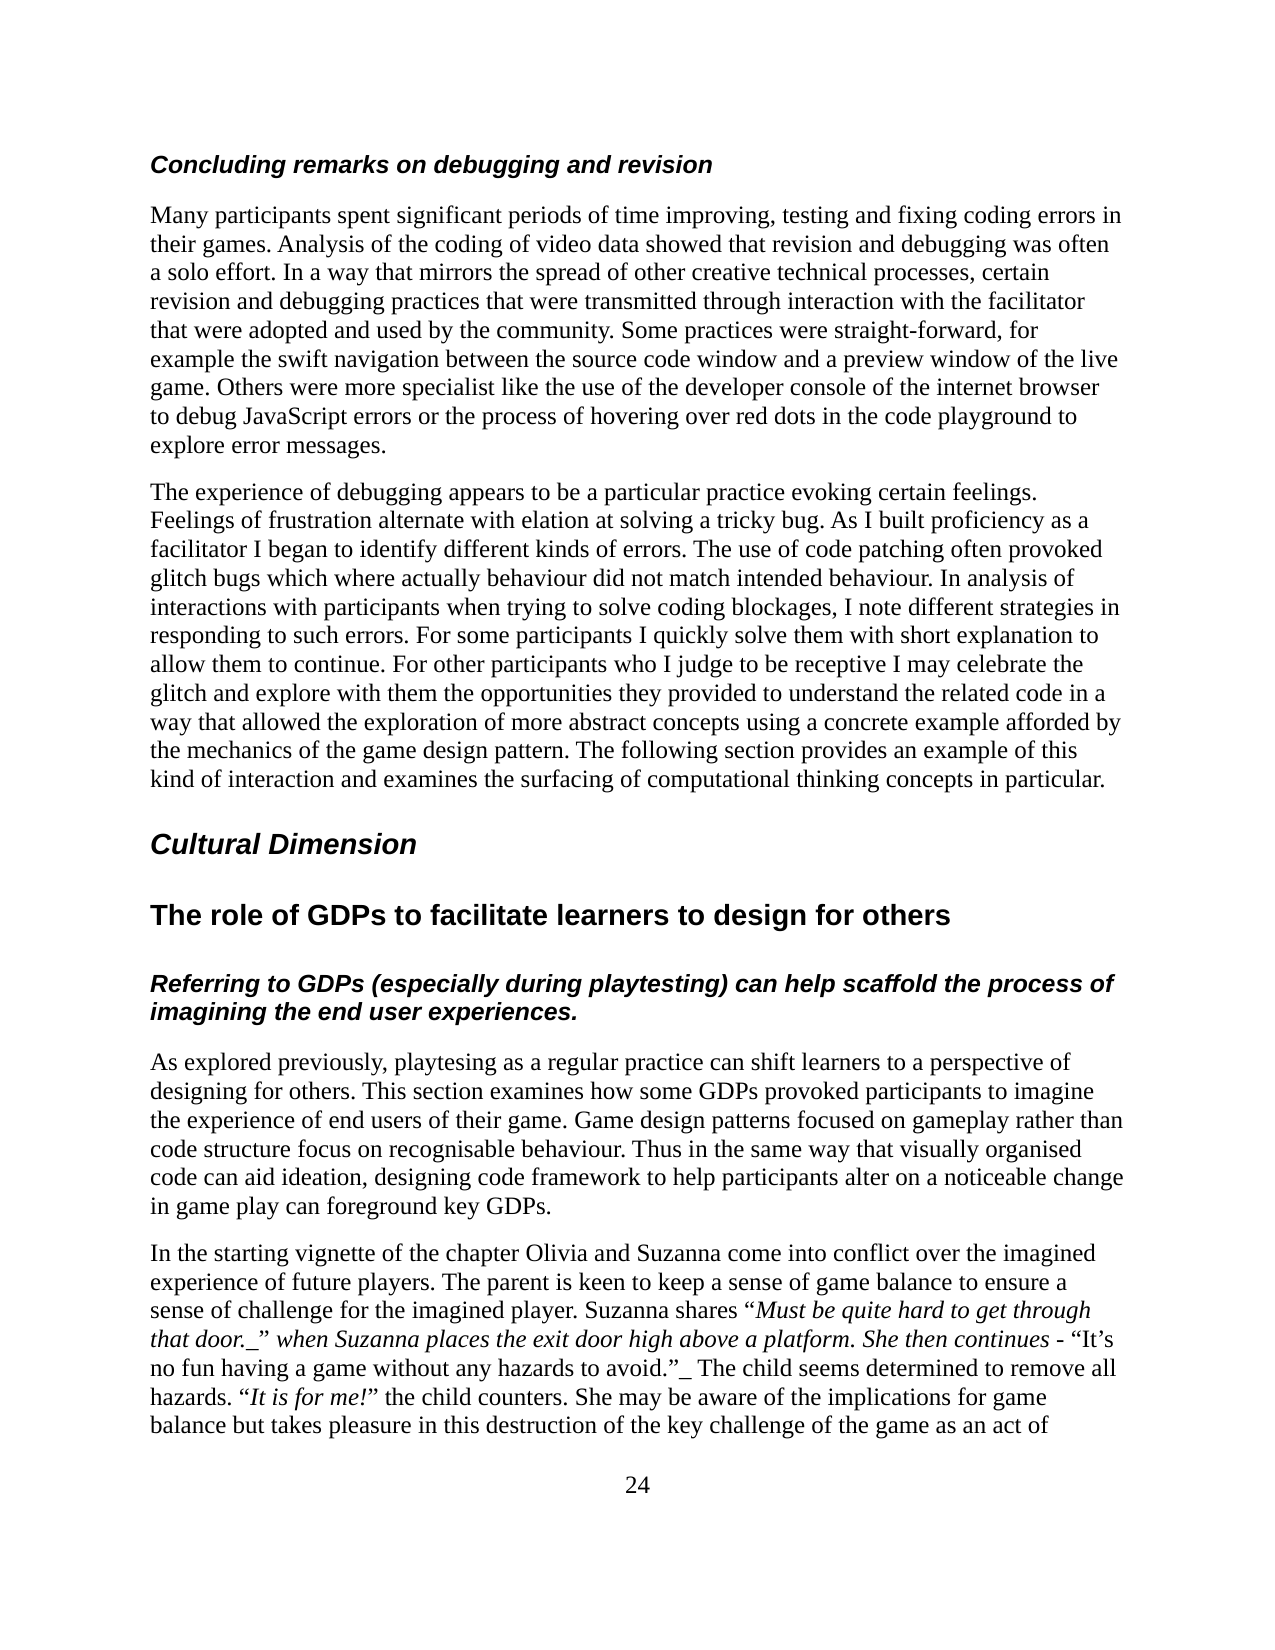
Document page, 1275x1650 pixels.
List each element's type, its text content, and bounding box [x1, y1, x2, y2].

text As explored previously, playtesing as a regular practice can shift learners to a perspective of designing for others. This section examines how some GDPs provoked participants to imagine the experience of end users of their game. Game design patterns focused on gameplay rather than code structure focus on recognisable behaviour. Thus in the same way that visually organised code can aid ideation, designing code framework to help participants alter on a noticeable change in game play can foreground key GDPs. [150, 1047, 1125, 1220]
subtitle Cultural Dimension [150, 827, 1125, 860]
subtitle The role of GDPs to facilitate learners to design for others [150, 898, 1125, 931]
subtitle Referring to GDPs (especially during playtesting) can help scaffold the process of imagining the end user experiences. [150, 969, 1125, 1026]
subtitle Concluding remarks on debugging and revision [150, 150, 1125, 178]
text In the starting vignette of the chapter Olivia and Suzanna come into conflict over the imagined experience of future players. The parent is keen to keep a sense of game balance to ensure a sense of challenge for the imagined player. Suzanna shares “Must be quite hard to get through that door._” when Suzanna places the exit door high above a platform. She then continues - “It’s no fun having a game without any hazards to avoid.”_ The child seems determined to remove all hazards. “It is for me!” the child counters. She may be aware of the implications for game balance but takes pleasure in this destruction of the key challenge of the game as an act of [150, 1238, 1125, 1439]
text Many participants spent significant periods of time improving, testing and fixing coding errors in their games. Analysis of the coding of video data showed that revision and debugging was often a solo effort. In a way that mirrors the spread of other creative technical processes, certain revision and debugging practices that were transmitted through interaction with the facilitator that were adopted and used by the community. Some practices were straight-forward, for example the swift navigation between the source code window and a preview window of the live game. Others were more specialist like the use of the developer console of the internet browser to debug JavaScript errors or the process of hovering over red dots in the code playground to explore error messages. [150, 200, 1125, 459]
text The experience of debugging appears to be a particular practice evoking certain feelings. Feelings of frustration alternate with elation at solving a tricky bug. As I built proficiency as a facilitator I began to identify different kinds of errors. The use of code patching often provoked glitch bugs which where actually behaviour did not match intended behaviour. In analysis of interactions with participants when trying to solve coding blockages, I note different strategies in responding to such errors. For some participants I quickly solve them with short explanation to allow them to continue. For other participants who I judge to be receptive I may celebrate the glitch and explore with them the opportunities they provided to understand the related code in a way that allowed the exploration of more abstract concepts using a concrete example afforded by the mechanics of the game design pattern. The following section provides an example of this kind of interaction and examines the surfacing of computational thinking concepts in particular. [150, 477, 1125, 793]
